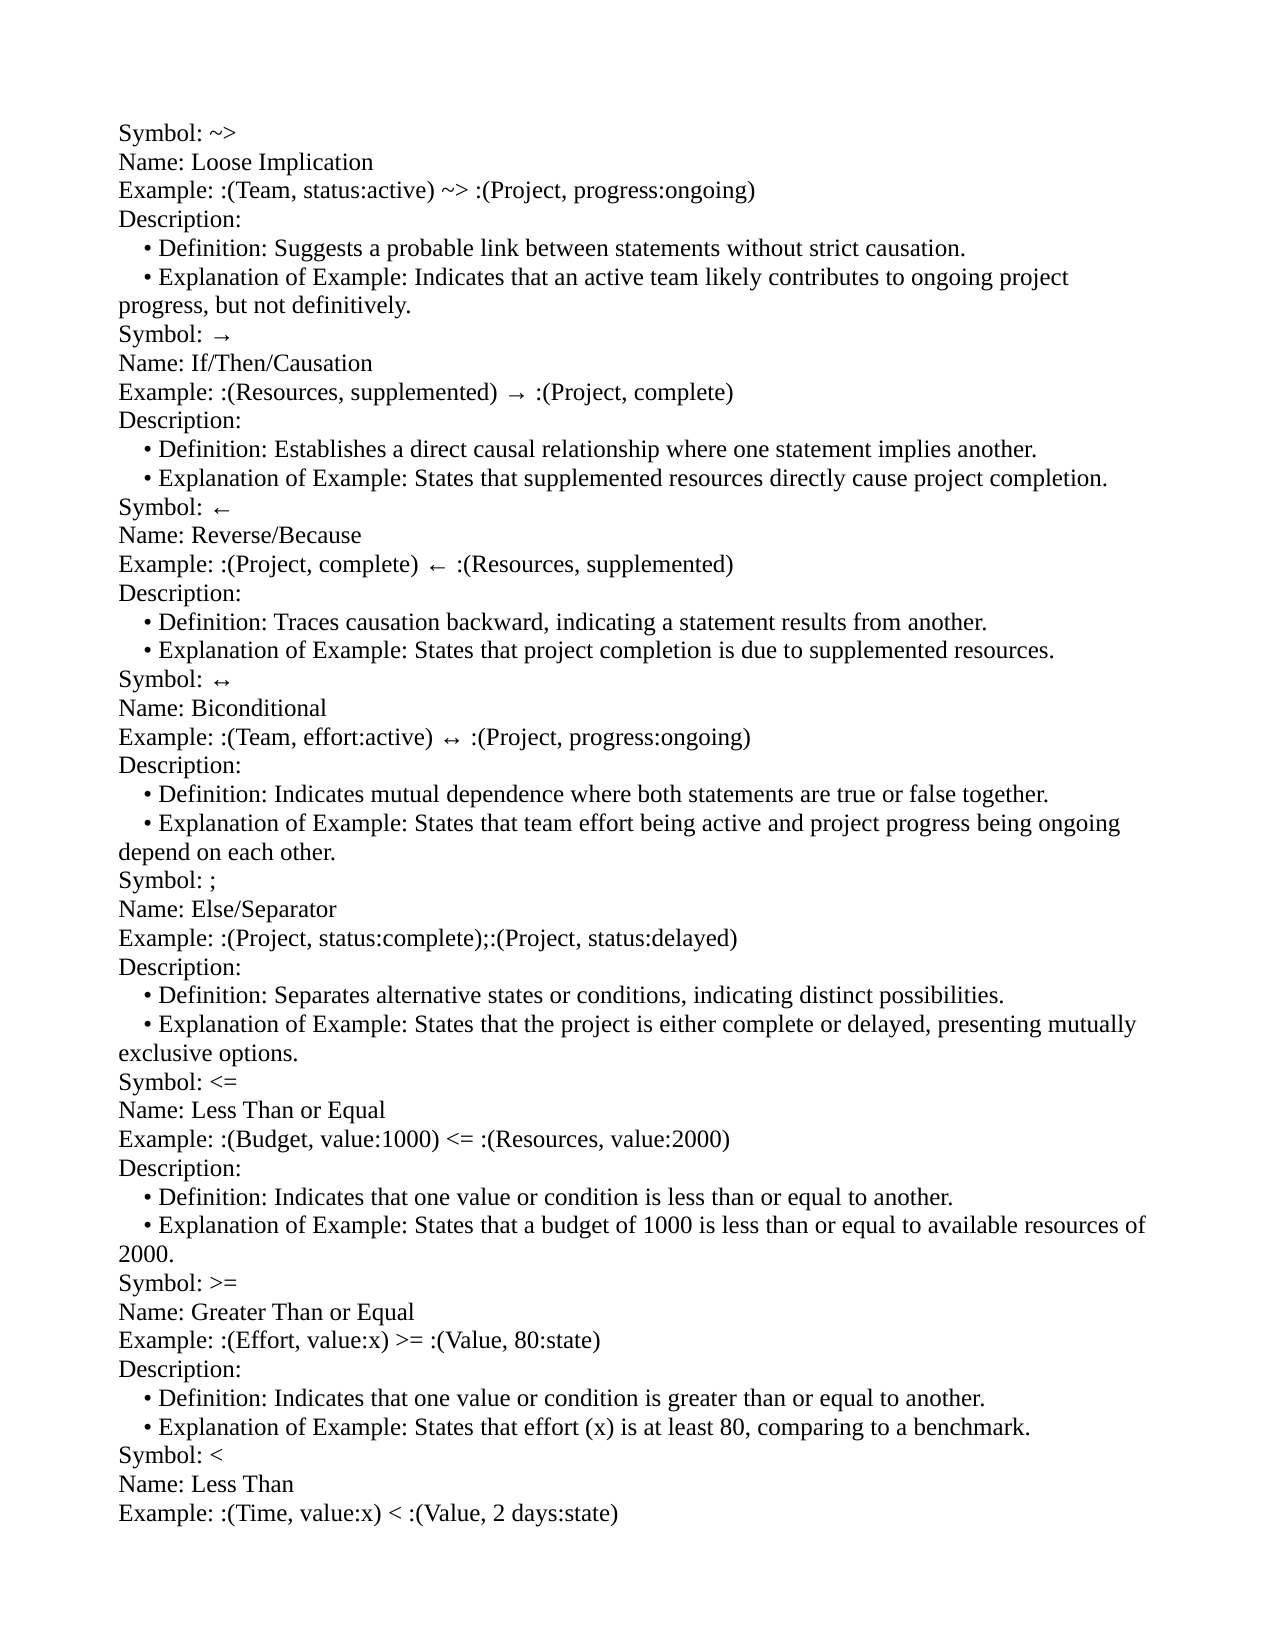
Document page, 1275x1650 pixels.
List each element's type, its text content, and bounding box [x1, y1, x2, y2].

text Description: [118, 204, 1157, 233]
text Description: [118, 1153, 1157, 1182]
text Name: Reverse/Because [118, 521, 1157, 549]
text Name: Loose Implication [118, 147, 1157, 176]
text Example: :(Time, value:x) < :(Value, 2 days:state) [118, 1498, 1157, 1527]
text Example: :(Team, status:active) ~> :(Project, progress:ongoing) [118, 176, 1157, 204]
text Name: Less Than [118, 1469, 1157, 1498]
text Symbol: → [118, 319, 1157, 348]
text • Explanation of Example: States that team effort being active and project progress being ongoing depend on each other. [118, 808, 1157, 866]
text Description: [118, 578, 1157, 607]
text Description: [118, 952, 1157, 981]
text Example: :(Project, status:complete);:(Project, status:delayed) [118, 923, 1157, 952]
text Example: :(Effort, value:x) >= :(Value, 80:state) [118, 1326, 1157, 1354]
text Symbol: >= [118, 1268, 1157, 1297]
text • Definition: Establishes a direct causal relationship where one statement implies another. [118, 434, 1157, 463]
text Symbol: ; [118, 866, 1157, 894]
text • Definition: Separates alternative states or conditions, indicating distinct possibilities. [118, 981, 1157, 1009]
text Example: :(Team, effort:active) ↔ :(Project, progress:ongoing) [118, 722, 1157, 751]
text • Definition: Indicates mutual dependence where both statements are true or false together. [118, 779, 1157, 808]
text Description: [118, 1354, 1157, 1383]
text Name: Less Than or Equal [118, 1096, 1157, 1124]
text Name: Else/Separator [118, 894, 1157, 923]
text Symbol: < [118, 1441, 1157, 1469]
text • Explanation of Example: States that supplemented resources directly cause project completion. [118, 463, 1157, 492]
text • Definition: Indicates that one value or condition is greater than or equal to another. [118, 1383, 1157, 1412]
text Symbol: ← [118, 492, 1157, 521]
text Description: [118, 406, 1157, 434]
text Example: :(Resources, supplemented) → :(Project, complete) [118, 377, 1157, 406]
text Symbol: ↔ [118, 664, 1157, 693]
text Name: Biconditional [118, 693, 1157, 722]
text Example: :(Project, complete) ← :(Resources, supplemented) [118, 549, 1157, 578]
text • Definition: Suggests a probable link between statements without strict causation. [118, 233, 1157, 262]
text Example: :(Budget, value:1000) <= :(Resources, value:2000) [118, 1124, 1157, 1153]
text Symbol: ~> [118, 118, 1157, 147]
text Name: If/Then/Causation [118, 348, 1157, 377]
text • Definition: Traces causation backward, indicating a statement results from another. [118, 607, 1157, 636]
text • Explanation of Example: States that a budget of 1000 is less than or equal to available resources of 2000. [118, 1211, 1157, 1268]
text • Explanation of Example: States that effort (x) is at least 80, comparing to a benchmark. [118, 1412, 1157, 1441]
text Description: [118, 751, 1157, 779]
text • Explanation of Example: States that project completion is due to supplemented resources. [118, 636, 1157, 664]
text • Explanation of Example: Indicates that an active team likely contributes to ongoing project progress, but not definitively. [118, 262, 1157, 319]
text Name: Greater Than or Equal [118, 1297, 1157, 1326]
text • Definition: Indicates that one value or condition is less than or equal to another. [118, 1182, 1157, 1211]
text Symbol: <= [118, 1067, 1157, 1096]
text • Explanation of Example: States that the project is either complete or delayed, presenting mutually exclusive options. [118, 1009, 1157, 1067]
